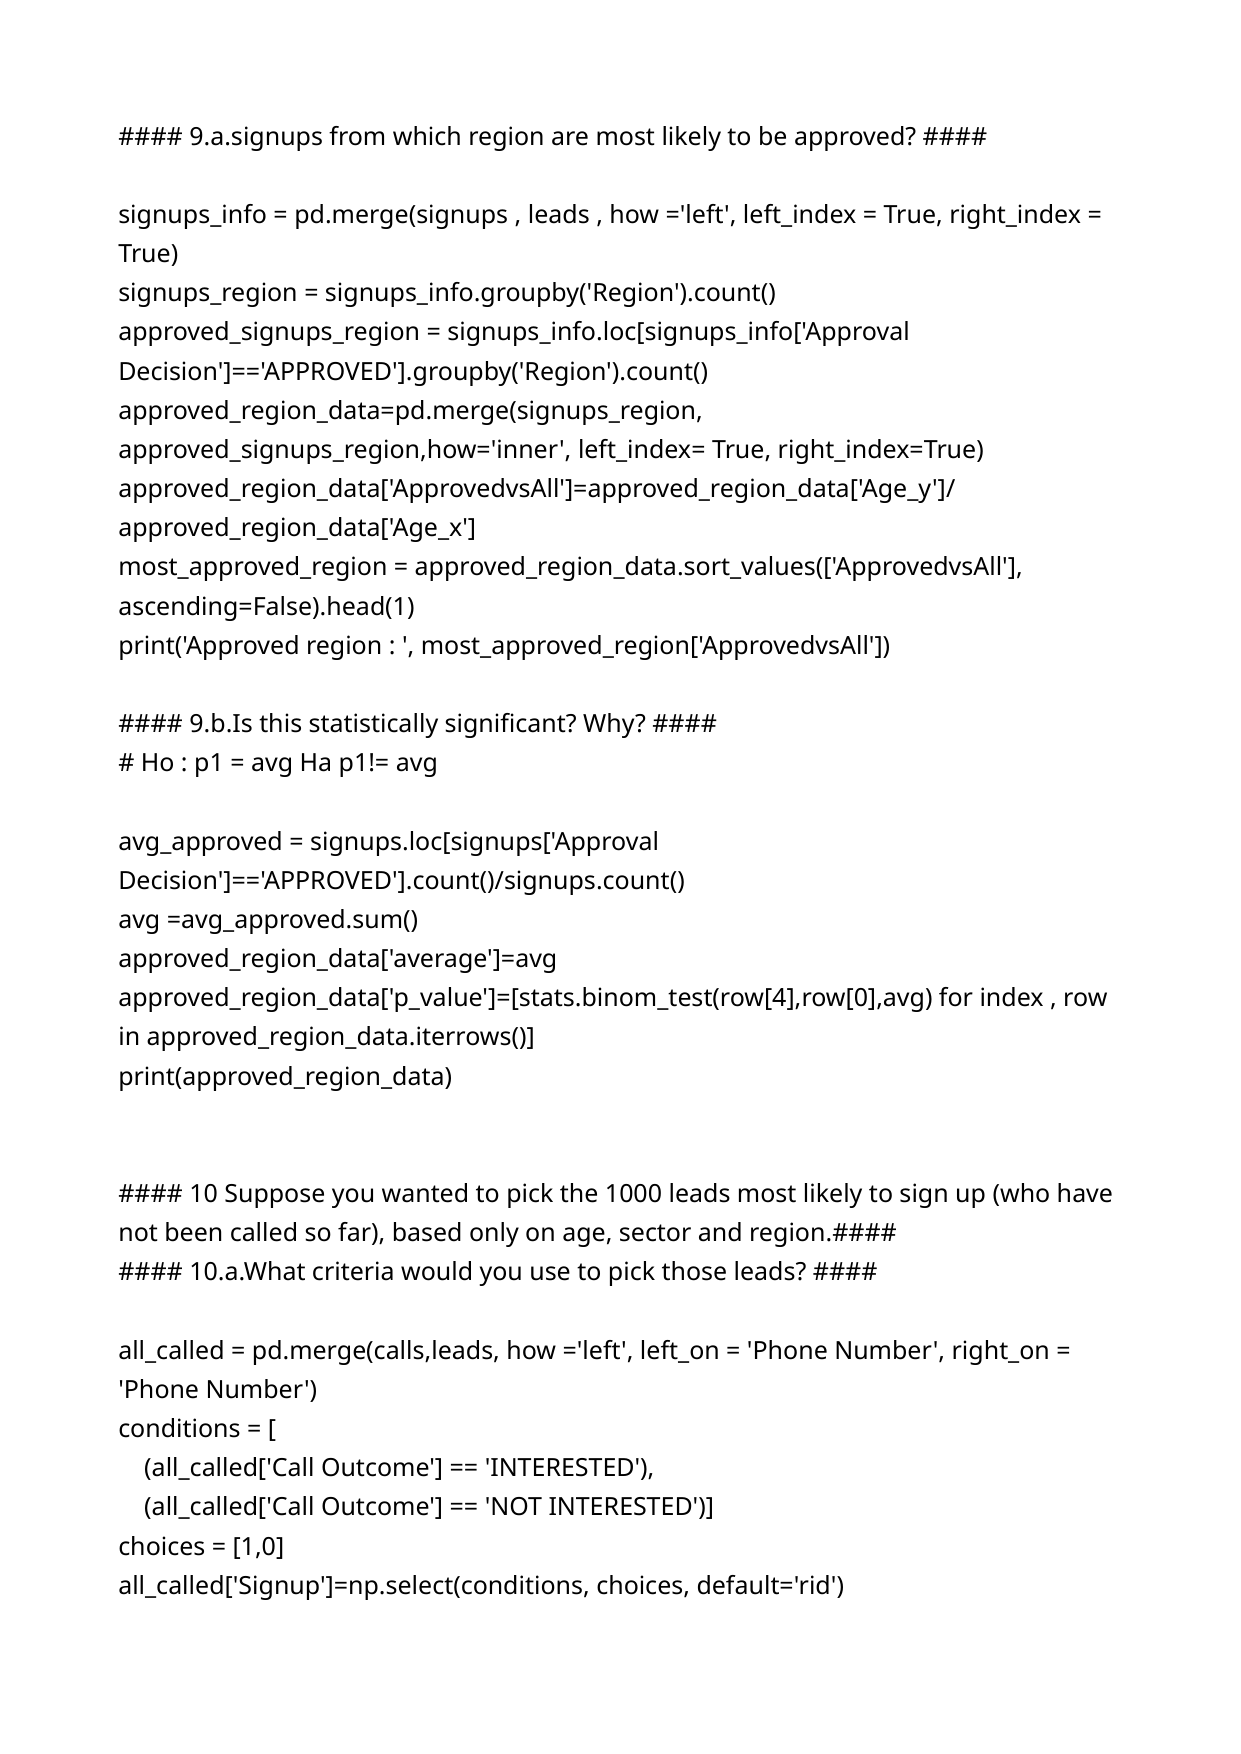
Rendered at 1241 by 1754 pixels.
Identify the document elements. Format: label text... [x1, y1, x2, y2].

text approved_region_data['ApprovedvsAll']=approved_region_data['Age_y']/approved_region_data['Age_x'] [118, 471, 1122, 544]
text #### 10.a.What criteria would you use to pick those leads? #### [118, 1254, 1122, 1288]
text #### 9.b.Is this statistically significant? Why? #### [118, 706, 1122, 740]
text #### 9.a.signups from which region are most likely to be approved? #### [118, 118, 1122, 152]
text (all_called['Call Outcome'] == 'NOT INTERESTED')] [118, 1489, 1122, 1523]
text print('Approved region : ', most_approved_region['ApprovedvsAll']) [118, 627, 1122, 661]
text signups_region = signups_info.groupby('Region').count() [118, 275, 1122, 309]
text conditions = [ [118, 1411, 1122, 1445]
text approved_region_data=pd.merge(signups_region, approved_signups_region,how='inner', left_index= True, right_index=True) [118, 392, 1122, 466]
text print(approved_region_data) [118, 1058, 1122, 1092]
text (all_called['Call Outcome'] == 'INTERESTED'), [118, 1450, 1122, 1484]
text choices = [1,0] [118, 1528, 1122, 1562]
text approved_region_data['p_value']=[stats.binom_test(row[4],row[0],avg) for index , row in approved_region_data.iterrows()] [118, 980, 1122, 1053]
text avg_approved = signups.loc[signups['Approval Decision']=='APPROVED'].count()/signups.count() [118, 823, 1122, 896]
text # Ho : p1 = avg Ha p1!= avg [118, 745, 1122, 779]
text most_approved_region = approved_region_data.sort_values(['ApprovedvsAll'], ascending=False).head(1) [118, 549, 1122, 622]
text #### 10 Suppose you wanted to pick the 1000 leads most likely to sign up (who have not been called so far), based only on age, sector and region.#### [118, 1176, 1122, 1249]
text all_called['Signup']=np.select(conditions, choices, default='rid') [118, 1567, 1122, 1601]
text signups_info = pd.merge(signups , leads , how ='left', left_index = True, right_index = True) [118, 196, 1122, 270]
text all_called = pd.merge(calls,leads, how ='left', left_on = 'Phone Number', right_on = 'Phone Number') [118, 1332, 1122, 1406]
text approved_region_data['average']=avg [118, 941, 1122, 975]
text avg =avg_approved.sum() [118, 901, 1122, 936]
text approved_signups_region = signups_info.loc[signups_info['Approval Decision']=='APPROVED'].groupby('Region').count() [118, 314, 1122, 387]
